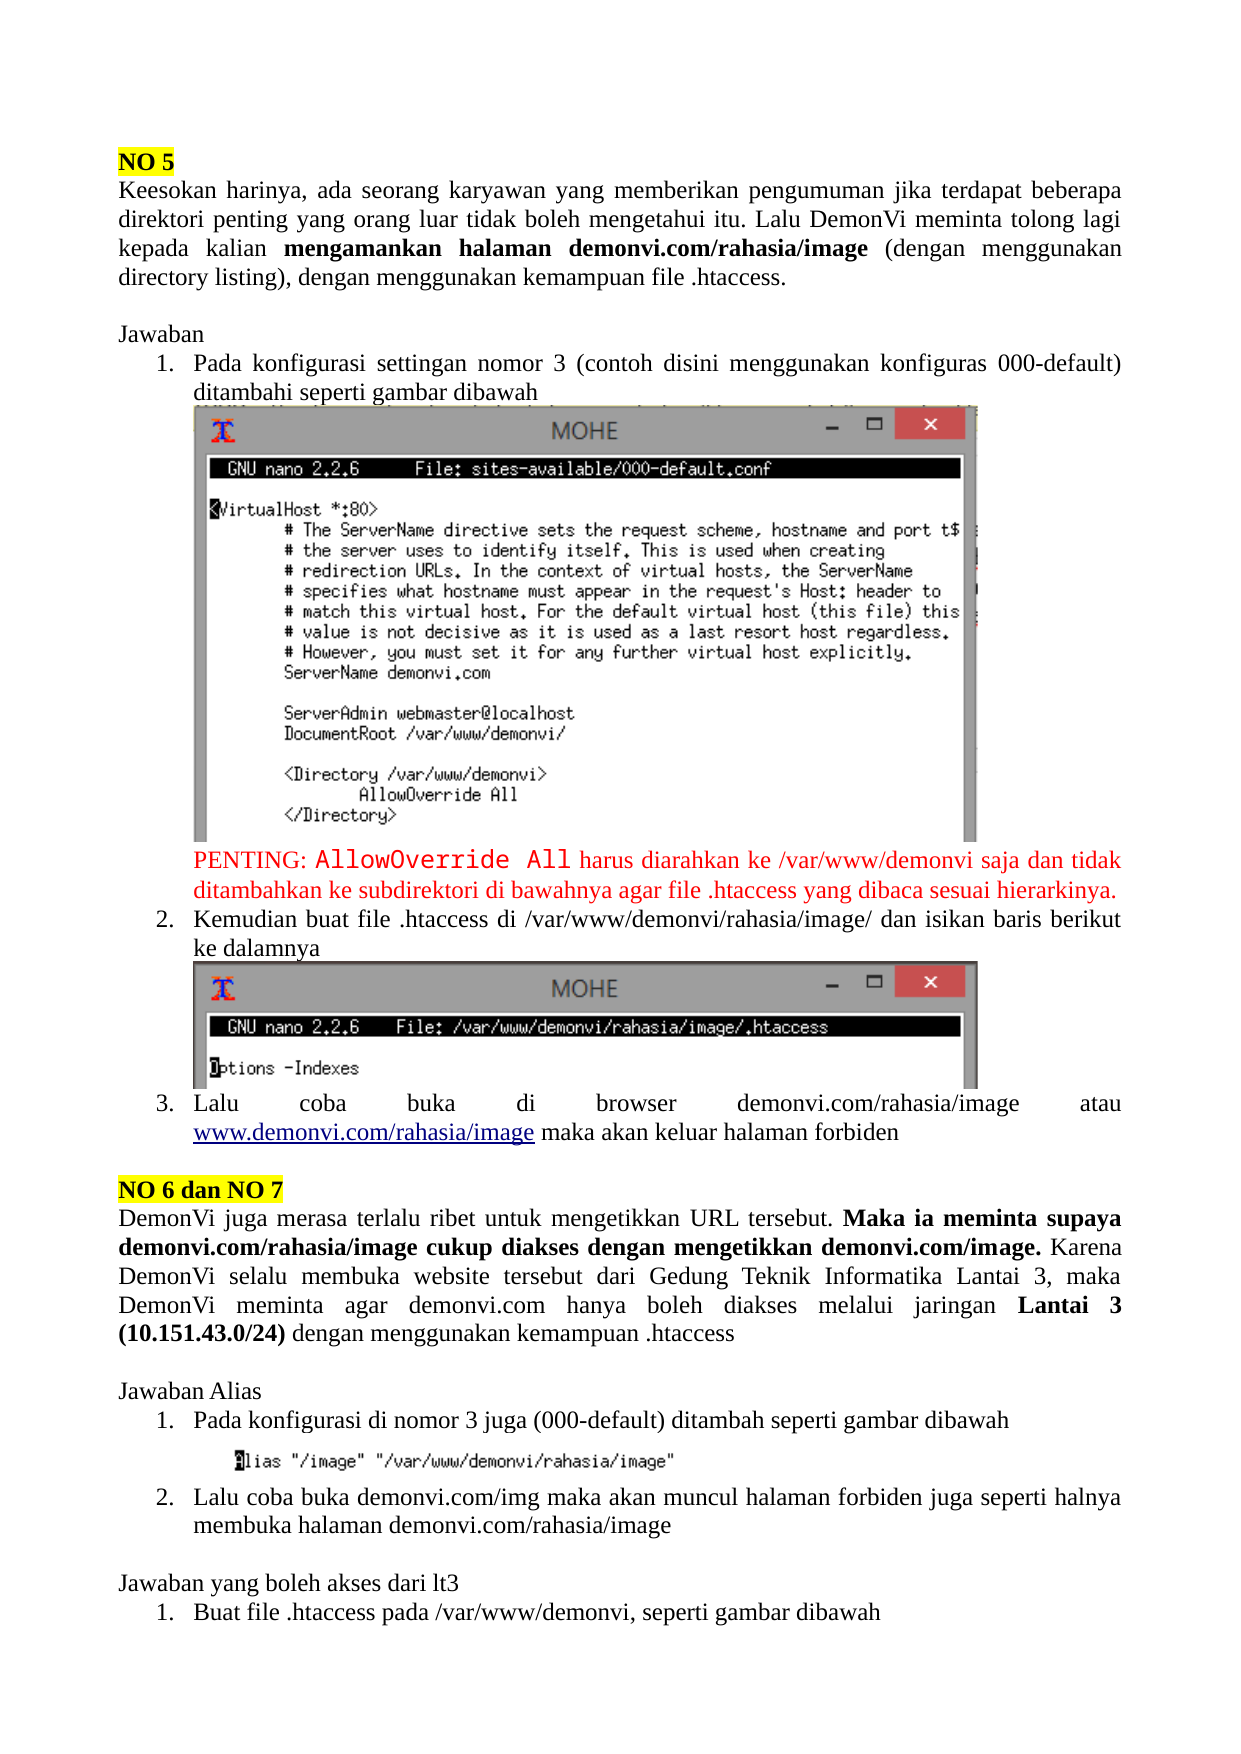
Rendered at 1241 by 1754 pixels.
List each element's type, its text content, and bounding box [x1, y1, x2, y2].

text NO 6 dan NO 7 [118, 1175, 1122, 1203]
text DemonVi juga merasa terlalu ribet untuk mengetikkan URL tersebut. Maka ia meminta supaya demonvi.com/rahasia/image cukup diakses dengan mengetikkan demonvi.com/image. Karena DemonVi selalu membuka website tersebut dari Gedung Teknik Informatika Lantai 3, maka DemonVi meminta agar demonvi.com hanya boleh diakses melalui jaringan Lantai 3 (10.151.43.0/24) dengan menggunakan kemampuan .htaccess [118, 1203, 1122, 1347]
text Jawaban [118, 319, 1122, 348]
text Jawaban Alias [118, 1376, 1122, 1405]
list Lalu coba buka di browser demonvi.com/rahasia/image atau www.demonvi.com/rahasia/image maka akan keluar halaman forbiden [156, 1088, 1122, 1146]
list Lalu coba buka demonvi.com/img maka akan muncul halaman forbiden juga seperti halnya membuka halaman demonvi.com/rahasia/image [156, 1482, 1122, 1539]
list Pada konfigurasi di nomor 3 juga (000-default) ditambah seperti gambar dibawah [156, 1405, 1122, 1433]
list Kemudian buat file .htaccess di /var/www/demonvi/rahasia/image/ dan isikan baris berikut ke dalamnya [156, 904, 1122, 962]
text PENTING: AllowOverride All harus diarahkan ke /var/www/demonvi saja dan tidak ditambahkan ke subdirektori di bawahnya agar file .htaccess yang dibaca sesuai hierarkinya. [193, 842, 1122, 904]
list Pada konfigurasi settingan nomor 3 (contoh disini menggunakan konfiguras 000-default) ditambahi seperti gambar dibawah [156, 348, 1122, 406]
text Keesokan harinya, ada seorang karyawan yang memberikan pengumuman jika terdapat beberapa direktori penting yang orang luar tidak boleh mengetahui itu. Lalu DemonVi meminta tolong lagi kepada kalian mengamankan halaman demonvi.com/rahasia/image (dengan menggunakan directory listing), dengan menggunakan kemampuan file .htaccess. [118, 176, 1122, 291]
text NO 5 [118, 147, 1122, 176]
text Jawaban yang boleh akses dari lt3 [118, 1568, 1122, 1597]
list Buat file .htaccess pada /var/www/demonvi, seperti gambar dibawah [156, 1597, 1122, 1626]
